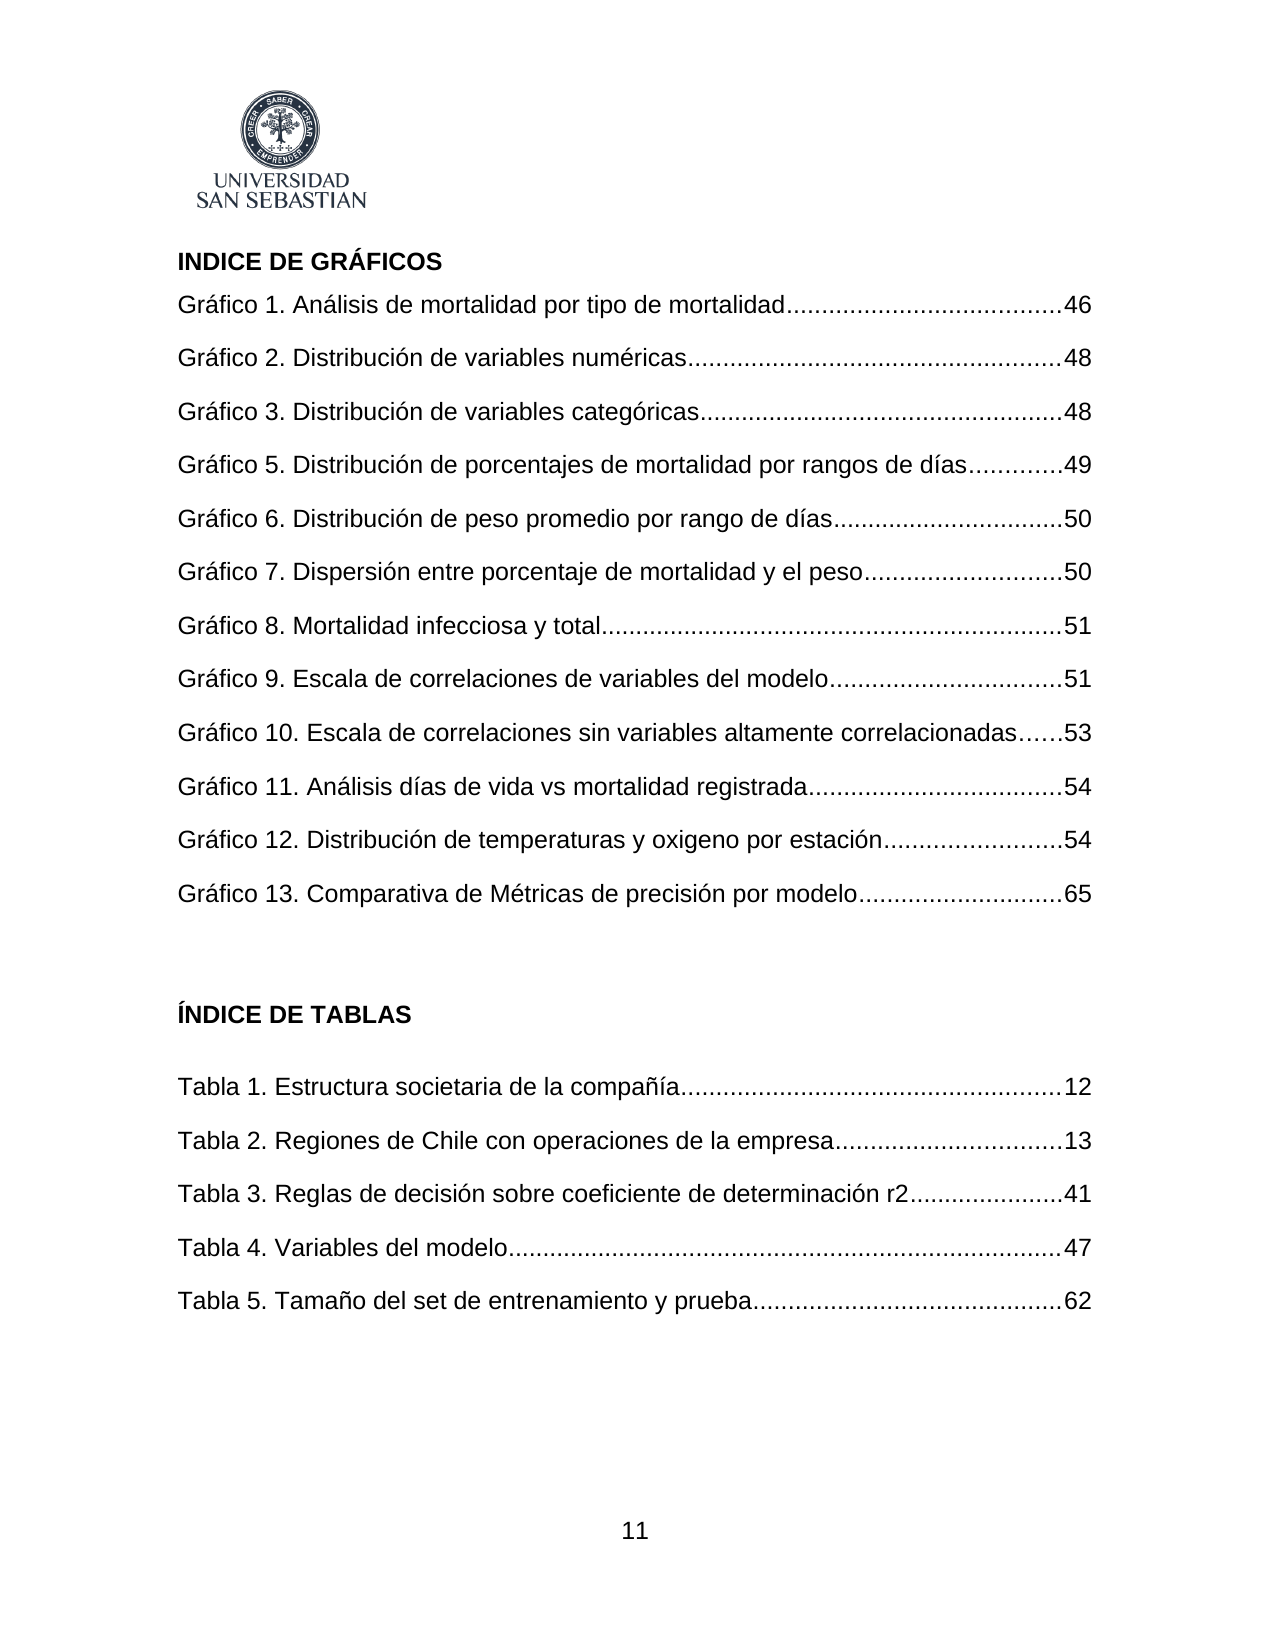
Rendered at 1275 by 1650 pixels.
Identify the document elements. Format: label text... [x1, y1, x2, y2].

text Tabla 3. Reglas de decisión sobre coeficiente de determinación r2 41 [177, 1179, 1093, 1208]
text Gráfico 7. Dispersión entre porcentaje de mortalidad y el peso 50 [177, 557, 1093, 586]
text Gráfico 12. Distribución de temperaturas y oxigeno por estación 54 [177, 825, 1093, 854]
subtitle INDICE DE GRÁFICOS [177, 247, 1093, 275]
subtitle ÍNDICE DE TABLAS [177, 1000, 1093, 1029]
text Tabla 1. Estructura societaria de la compañía 12 [177, 1072, 1093, 1101]
text Gráfico 1. Análisis de mortalidad por tipo de mortalidad 46 [177, 290, 1093, 318]
text Gráfico 10. Escala de correlaciones sin variables altamente correlacionadas 53 [177, 718, 1093, 747]
text Tabla 2. Regiones de Chile con operaciones de la empresa 13 [177, 1126, 1093, 1154]
text Gráfico 8. Mortalidad infecciosa y total 51 [177, 611, 1093, 640]
text Gráfico 5. Distribución de porcentajes de mortalidad por rangos de días 49 [177, 450, 1093, 479]
text Tabla 5. Tamaño del set de entrenamiento y prueba 62 [177, 1286, 1093, 1315]
text Gráfico 6. Distribución de peso promedio por rango de días 50 [177, 504, 1093, 533]
text Gráfico 9. Escala de correlaciones de variables del modelo 51 [177, 664, 1093, 693]
text Tabla 4. Variables del modelo 47 [177, 1233, 1093, 1262]
picture [177, 76, 387, 222]
text Gráfico 11. Análisis días de vida vs mortalidad registrada 54 [177, 772, 1093, 800]
text Gráfico 2. Distribución de variables numéricas 48 [177, 343, 1093, 372]
text Gráfico 13. Comparativa de Métricas de precisión por modelo 65 [177, 879, 1093, 907]
text Gráfico 3. Distribución de variables categóricas 48 [177, 397, 1093, 426]
